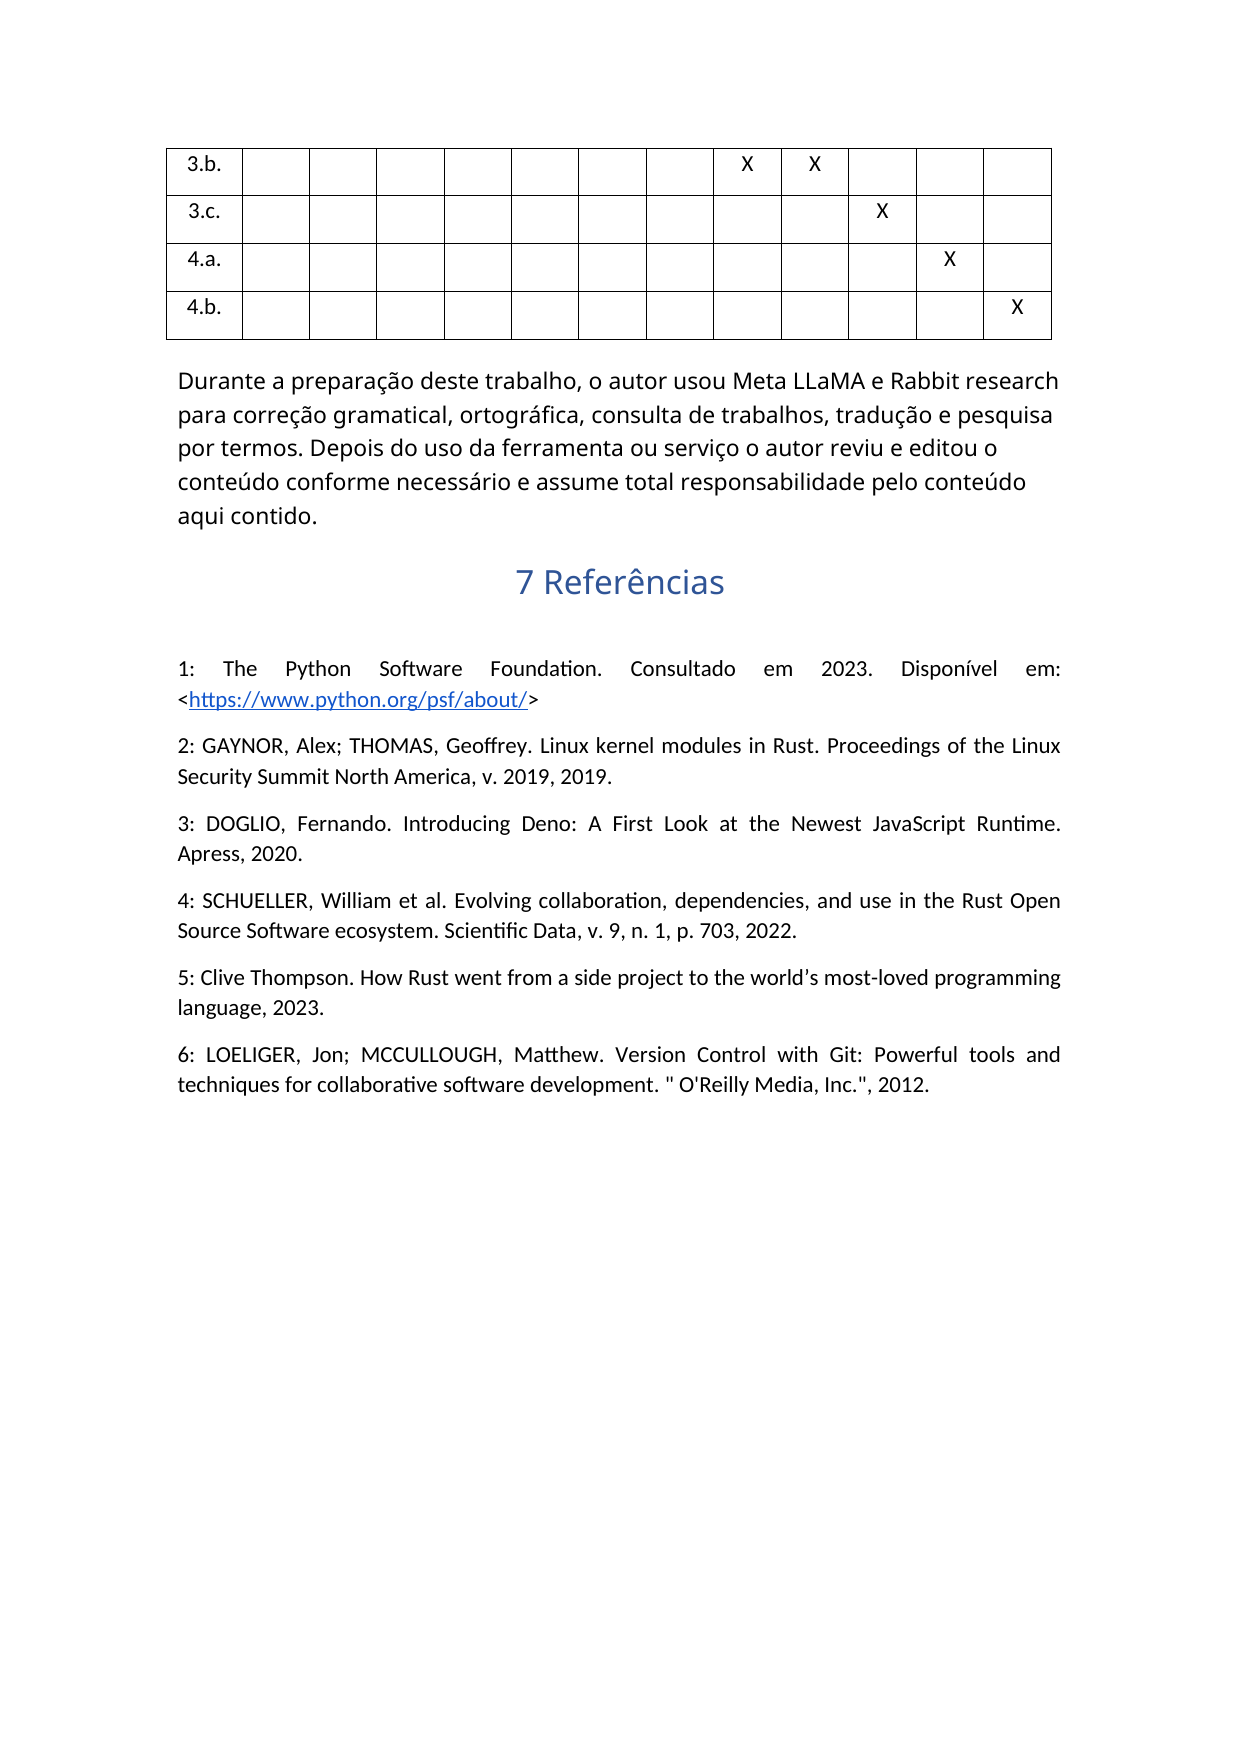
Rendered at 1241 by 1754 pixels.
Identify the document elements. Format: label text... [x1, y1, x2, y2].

table_cell 4.b. [167, 292, 242, 339]
table_cell 3.c. [167, 196, 242, 243]
table_cell [243, 292, 309, 339]
table_cell [849, 244, 916, 291]
table_cell [445, 292, 511, 339]
table_cell [579, 149, 646, 195]
subtitle 7 Referências [177, 559, 1063, 604]
table_cell [984, 244, 1051, 291]
table_cell [310, 244, 376, 291]
table_cell [782, 292, 848, 339]
table_cell [579, 196, 646, 243]
text 2: GAYNOR, Alex; THOMAS, Geoffrey. Linux kernel modules in Rust. Proceedings of the Linux Security Summit North America, v. 2019, 2019. [177, 732, 1063, 790]
table_cell [647, 244, 713, 291]
table_cell [714, 196, 781, 243]
table_cell [445, 244, 511, 291]
table_cell [243, 244, 309, 291]
table_cell [377, 149, 444, 195]
table_cell [984, 149, 1051, 195]
table_cell [512, 292, 578, 339]
text 4: SCHUELLER, William et al. Evolving collaboration, dependencies, and use in the Rust Open Source Software ecosystem. Scientific Data, v. 9, n. 1, p. 703, 2022. [177, 886, 1063, 944]
table_cell [647, 292, 713, 339]
table_cell [310, 292, 376, 339]
table_cell [647, 149, 713, 195]
table_cell [714, 292, 781, 339]
table_cell [849, 149, 916, 195]
text 5: Clive Thompson. How Rust went from a side project to the world’s most-loved programming language, 2023. [177, 963, 1063, 1021]
table_cell X [917, 244, 983, 291]
text 6: LOELIGER, Jon; MCCULLOUGH, Matthew. Version Control with Git: Powerful tools and techniques for collaborative software development. " O'Reilly Media, Inc.", 2012. [177, 1040, 1063, 1098]
table_cell [647, 196, 713, 243]
table_cell [310, 149, 376, 195]
table_cell X [984, 292, 1051, 339]
table_cell [512, 149, 578, 195]
text 1: The Python Software Foundation. Consultado em 2023. Disponível em: <https://www.python.org/psf/about/> [177, 654, 1063, 713]
table_cell [849, 292, 916, 339]
table_cell [445, 196, 511, 243]
table_cell [579, 292, 646, 339]
table_cell [782, 244, 848, 291]
subtitle Durante a preparação deste trabalho, o autor usou Meta LLaMA e Rabbit research para correção gramatical, ortográfica, consulta de trabalhos, tradução e pesquisa por termos. Depois do uso da ferramenta ou serviço o autor reviu e editou o conteúdo conforme necessário e assume total responsabilidade pelo conteúdo aqui contido. [177, 365, 1063, 531]
text 3: DOGLIO, Fernando. Introducing Deno: A First Look at the Newest JavaScript Runtime. Apress, 2020. [177, 809, 1063, 867]
table_cell [512, 196, 578, 243]
table_cell X [782, 149, 848, 195]
table_cell X [714, 149, 781, 195]
table_cell [984, 196, 1051, 243]
table_cell [917, 292, 983, 339]
table_cell [917, 149, 983, 195]
table_cell [445, 149, 511, 195]
table_cell [917, 196, 983, 243]
table_cell [512, 244, 578, 291]
table_cell [714, 244, 781, 291]
table_cell X [849, 196, 916, 243]
table_cell [377, 244, 444, 291]
table_cell 3.b. [167, 149, 242, 195]
table_cell 4.a. [167, 244, 242, 291]
table_cell [377, 292, 444, 339]
table_cell [310, 196, 376, 243]
table_cell [243, 149, 309, 195]
table_cell [243, 196, 309, 243]
table_cell [579, 244, 646, 291]
table_cell [377, 196, 444, 243]
table_cell [782, 196, 848, 243]
